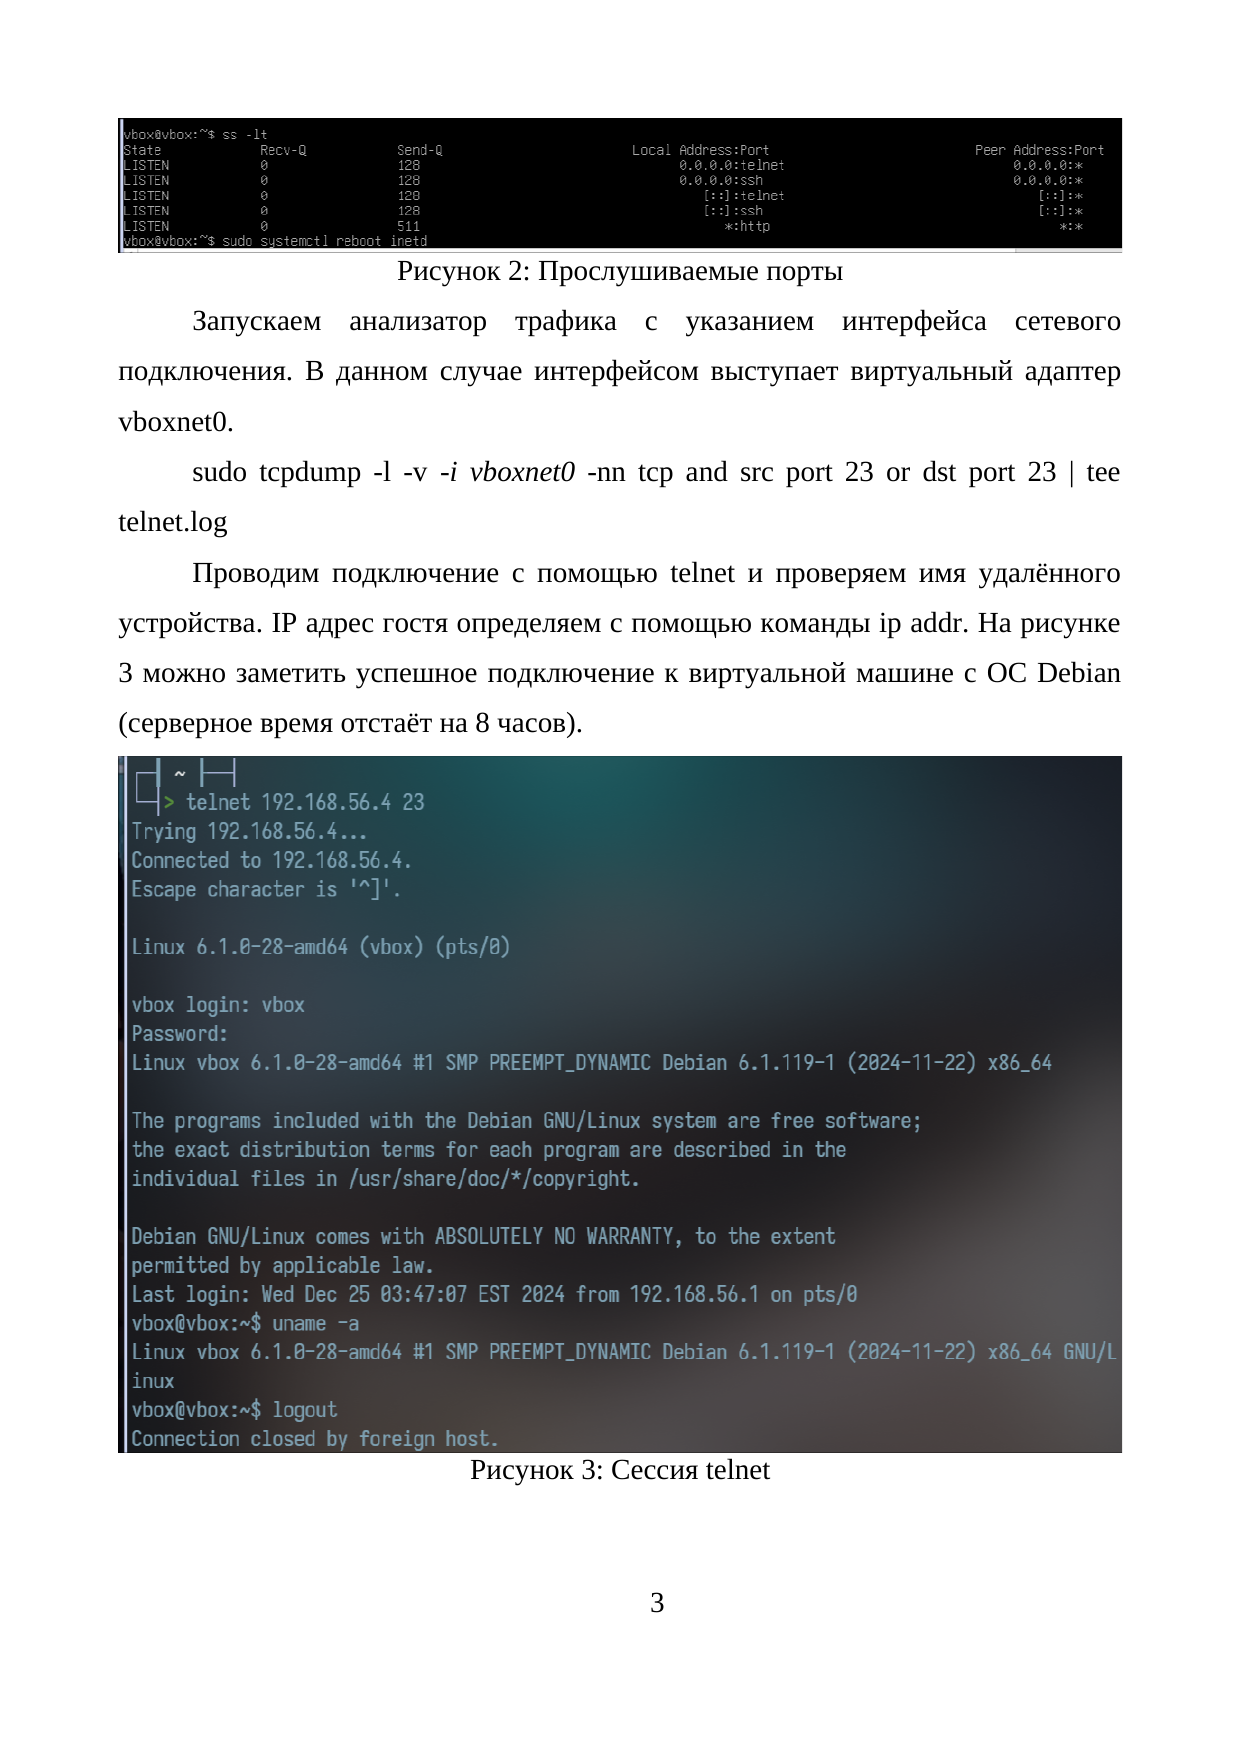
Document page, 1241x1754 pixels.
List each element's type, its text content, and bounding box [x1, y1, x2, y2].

text Рисунок 2: Прослушиваемые порты [118, 253, 1122, 286]
text Рисунок 3: Сессия telnet [118, 1453, 1122, 1486]
text Проводим подключение с помощью telnet и проверяем имя удалённого устройства. IP адрес гостя определяем с помощью команды ip addr. На рисунке 3 можно заметить успешное подключение к виртуальной машине с ОС Debian (серверное время отстаёт на 8 часов). [118, 555, 1122, 739]
picture [118, 756, 1123, 1453]
text sudo tcpdump -l -v -i vboxnet0 -nn tcp and src port 23 or dst port 23 | tee telnet.log [118, 454, 1122, 538]
text Запускаем анализатор трафика с указанием интерфейса сетевого подключения. В данном случае интерфейсом выступает виртуальный адаптер vboxnet0. [118, 303, 1122, 437]
picture [118, 118, 1123, 253]
